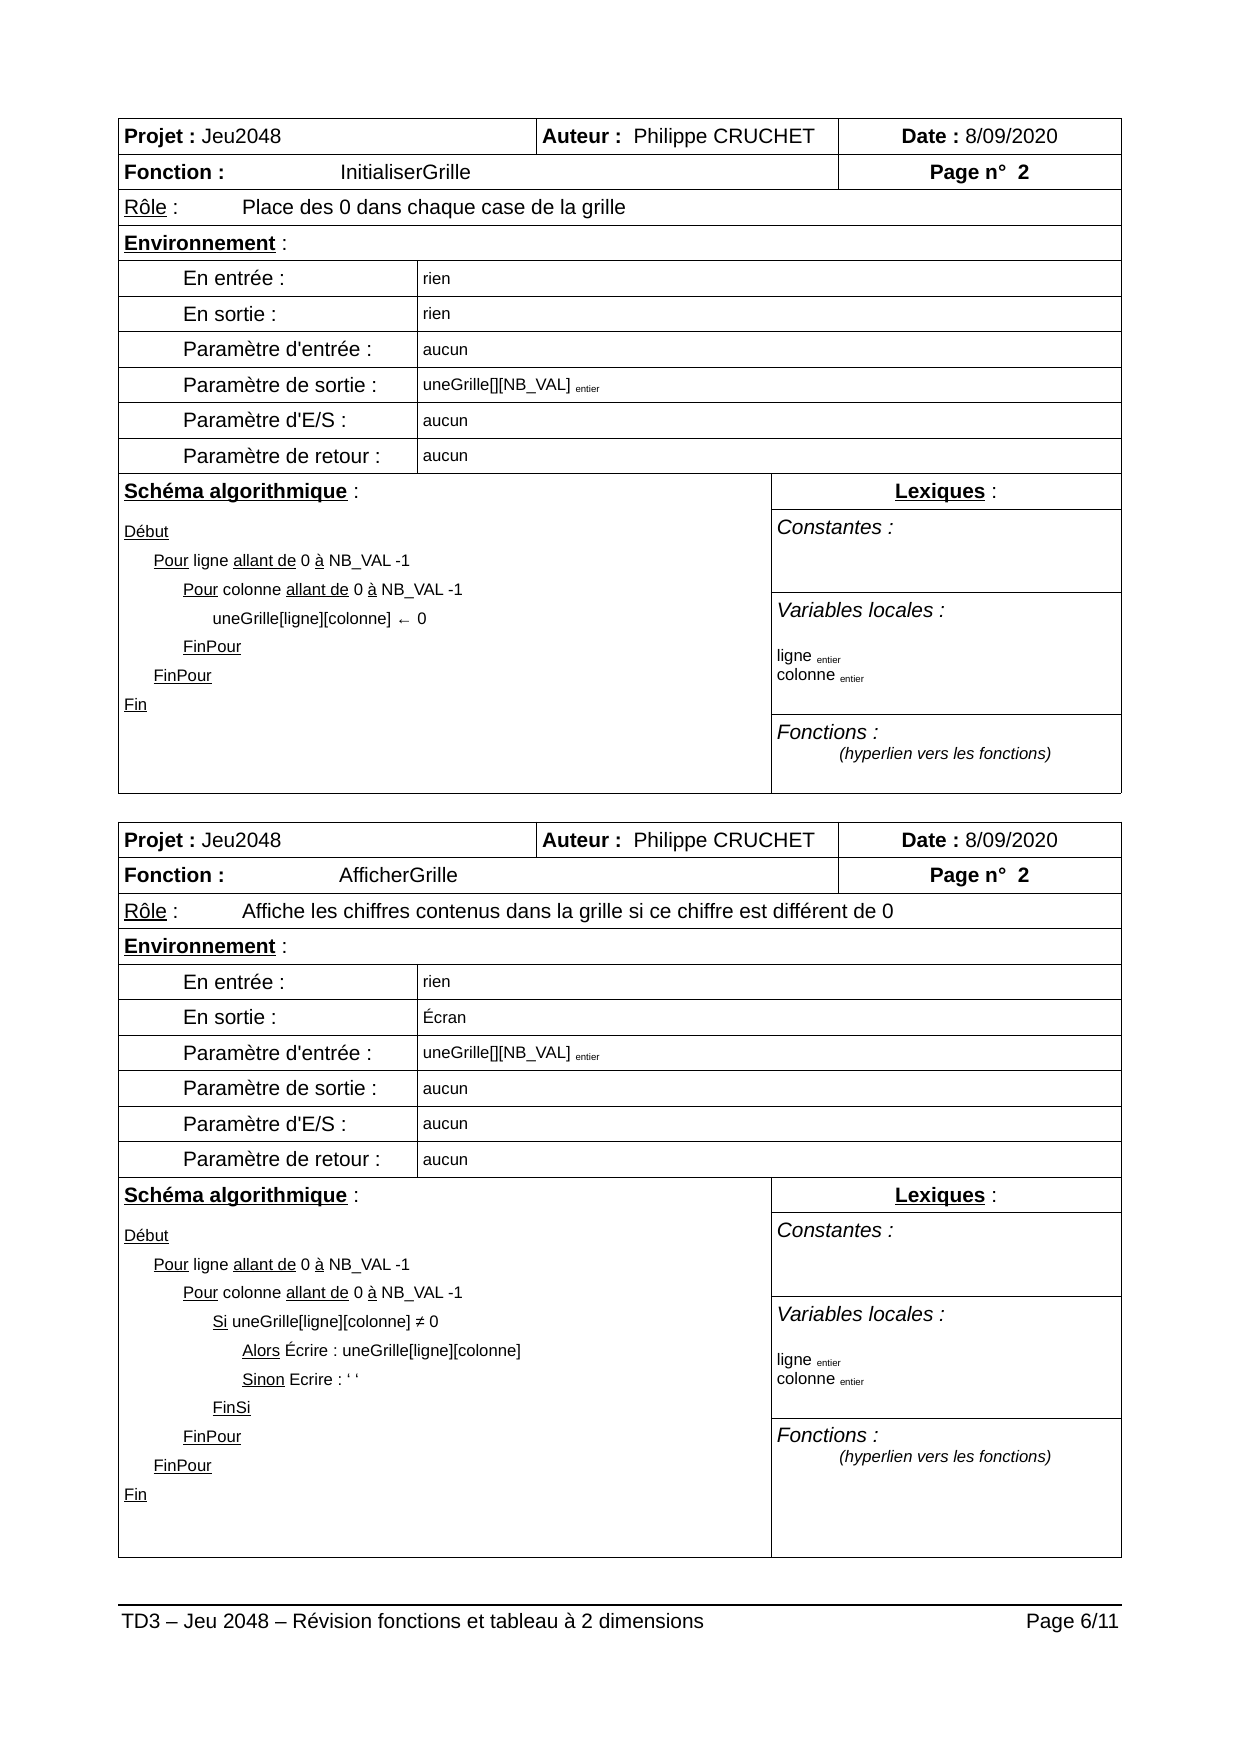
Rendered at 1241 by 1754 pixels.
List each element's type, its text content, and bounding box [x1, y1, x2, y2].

table_header Auteur : Philippe CRUCHET [537, 823, 838, 857]
table_cell Constantes : [772, 510, 1121, 592]
table_cell Fonctions : (hyperlien vers les fonctions) [772, 715, 1121, 793]
table_header Projet : Jeu2048 [119, 823, 536, 857]
table_cell Environnement : [119, 226, 1121, 260]
table_cell Paramètre de retour : [119, 439, 417, 473]
table_cell rien [418, 965, 1121, 999]
table_cell Paramètre de sortie : [119, 1071, 417, 1106]
table_cell uneGrille[][NB_VAL] entier [418, 368, 1121, 402]
table_cell Environnement : [119, 929, 1121, 964]
table_cell Page n° 2 [839, 858, 1121, 893]
table_cell Fonction : AfficherGrille [119, 858, 838, 893]
table_cell En entrée : [119, 965, 417, 999]
table_cell Variables locales : ligne entier colonne entier [772, 1297, 1121, 1417]
table_cell Rôle : Affiche les chiffres contenus dans la grille si ce chiffre est différent de 0 [119, 894, 1121, 928]
table_cell aucun [418, 1107, 1121, 1141]
table_cell rien [418, 261, 1121, 296]
table_cell uneGrille[][NB_VAL] entier [418, 1036, 1121, 1070]
table_cell Paramètre de retour : [119, 1142, 417, 1177]
table_cell Fonction : InitialiserGrille [119, 155, 838, 189]
table_cell aucun [418, 1142, 1121, 1177]
table_header Date : 8/09/2020 [839, 119, 1121, 154]
table_header Lexiques : [772, 1178, 1121, 1212]
table_cell Paramètre d'E/S : [119, 403, 417, 438]
table_header Projet : Jeu2048 [119, 119, 536, 154]
table_header Date : 8/09/2020 [839, 823, 1121, 857]
table_header Lexiques : [772, 474, 1121, 509]
table_cell Variables locales : ligne entier colonne entier [772, 593, 1121, 714]
table_cell rien [418, 297, 1121, 331]
table_header Auteur : Philippe CRUCHET [537, 119, 838, 154]
table_cell Paramètre d'entrée : [119, 332, 417, 367]
table_cell En entrée : [119, 261, 417, 296]
table_cell aucun [418, 1071, 1121, 1106]
table_cell aucun [418, 332, 1121, 367]
table_cell Constantes : [772, 1213, 1121, 1296]
table_cell Rôle : Place des 0 dans chaque case de la grille [119, 190, 1121, 225]
table_cell Paramètre d'E/S : [119, 1107, 417, 1141]
table_cell Écran [418, 1000, 1121, 1035]
table_cell Schéma algorithmique : Début Pour ligne allant de 0 à NB_VAL -1 Pour colonne allant de 0 à NB_VAL -1 uneGrille[ligne][colonne] ← 0 FinPour FinPour Fin [119, 474, 771, 793]
table_cell aucun [418, 439, 1121, 473]
table_cell Schéma algorithmique : Début Pour ligne allant de 0 à NB_VAL -1 Pour colonne allant de 0 à NB_VAL -1 Si uneGrille[ligne][colonne] ≠ 0 Alors Écrire : uneGrille[ligne][colonne] Sinon Ecrire : ‘ ‘ FinSi FinPour FinPour Fin [119, 1178, 771, 1557]
table_cell Fonctions : (hyperlien vers les fonctions) [772, 1419, 1121, 1557]
table_cell Paramètre de sortie : [119, 368, 417, 402]
table_cell Page n° 2 [839, 155, 1121, 189]
table_cell En sortie : [119, 1000, 417, 1035]
table_cell aucun [418, 403, 1121, 438]
table_cell En sortie : [119, 297, 417, 331]
table_cell Paramètre d'entrée : [119, 1036, 417, 1070]
